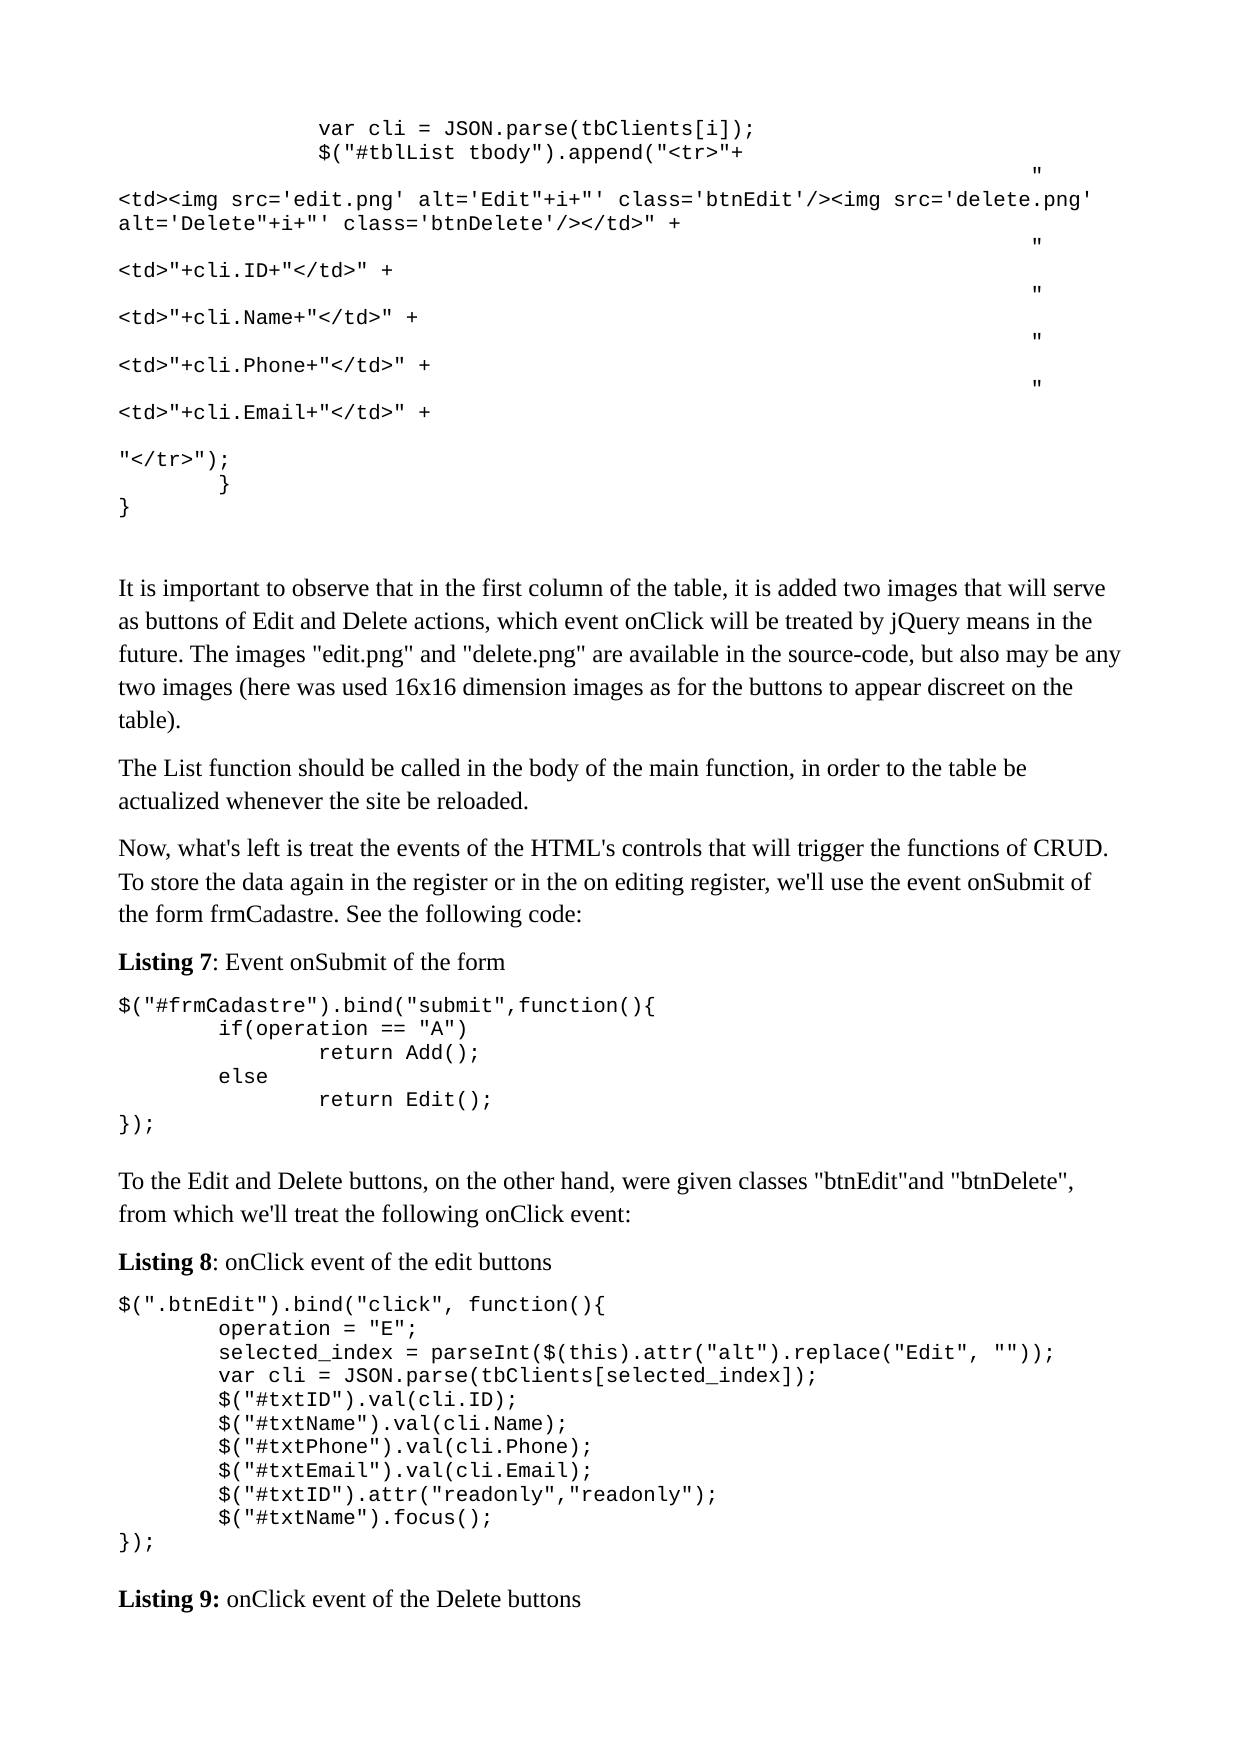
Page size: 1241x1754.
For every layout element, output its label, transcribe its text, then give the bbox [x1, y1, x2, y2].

text return Edit(); [118, 1089, 1122, 1113]
text Listing 8: onClick event of the edit buttons [118, 1247, 1122, 1276]
text $("#txtID").attr("readonly","readonly"); [118, 1483, 1122, 1507]
text }); [118, 1531, 1122, 1554]
text $("#txtName").val(cli.Name); [118, 1413, 1122, 1436]
text $("#txtPhone").val(cli.Phone); [118, 1436, 1122, 1460]
text return Add(); [118, 1042, 1122, 1066]
text " <td>"+cli.Phone+"</td>" + [118, 331, 1122, 378]
text if(operation == "A") [118, 1018, 1122, 1042]
text selected_index = parseInt($(this).attr("alt").replace("Edit", "")); [118, 1342, 1122, 1365]
text " <td>"+cli.ID+"</td>" + [118, 236, 1122, 284]
text $("#txtID").val(cli.ID); [118, 1389, 1122, 1413]
text operation = "E"; [118, 1318, 1122, 1342]
text } [118, 496, 1122, 520]
text " <td><img src='edit.png' alt='Edit"+i+"' class='btnEdit'/><img src='delete.png' alt='Delete"+i+"' class='btnDelete'/></td>" + [118, 165, 1122, 236]
text $("#txtName").focus(); [118, 1507, 1122, 1531]
text " <td>"+cli.Name+"</td>" + [118, 284, 1122, 331]
text } [118, 473, 1122, 496]
text $("#txtEmail").val(cli.Email); [118, 1460, 1122, 1483]
text " <td>"+cli.Email+"</td>" + [118, 378, 1122, 426]
text Listing 9: onClick event of the Delete buttons [118, 1584, 1122, 1613]
text It is important to observe that in the first column of the table, it is added two images that will serve as buttons of Edit and Delete actions, which event onClick will be treated by jQuery means in the future. The images "edit.png" and "delete.png" are available in the source-code, but also may be any two images (here was used 16x16 dimension images as for the buttons to appear discreet on the table). [118, 573, 1122, 734]
text The List function should be called in the body of the main function, in order to the table be actualized whenever the site be reloaded. [118, 753, 1122, 815]
text $("#tblList tbody").append("<tr>"+ [118, 142, 1122, 165]
text To the Edit and Delete buttons, on the other hand, were given classes "btnEdit"and "btnDelete", from which we'll treat the following onClick event: [118, 1166, 1122, 1228]
text }); [118, 1113, 1122, 1137]
text var cli = JSON.parse(tbClients[selected_index]); [118, 1365, 1122, 1389]
text var cli = JSON.parse(tbClients[i]); [118, 118, 1122, 142]
text Listing 7: Event onSubmit of the form [118, 947, 1122, 976]
text "</tr>"); [118, 426, 1122, 473]
text $(".btnEdit").bind("click", function(){ [118, 1294, 1122, 1318]
text $("#frmCadastre").bind("submit",function(){ [118, 995, 1122, 1018]
text Now, what's left is treat the events of the HTML's controls that will trigger the functions of CRUD. To store the data again in the register or in the on editing register, we'll use the event onSubmit of the form frmCadastre. See the following code: [118, 833, 1122, 928]
text else [118, 1066, 1122, 1089]
